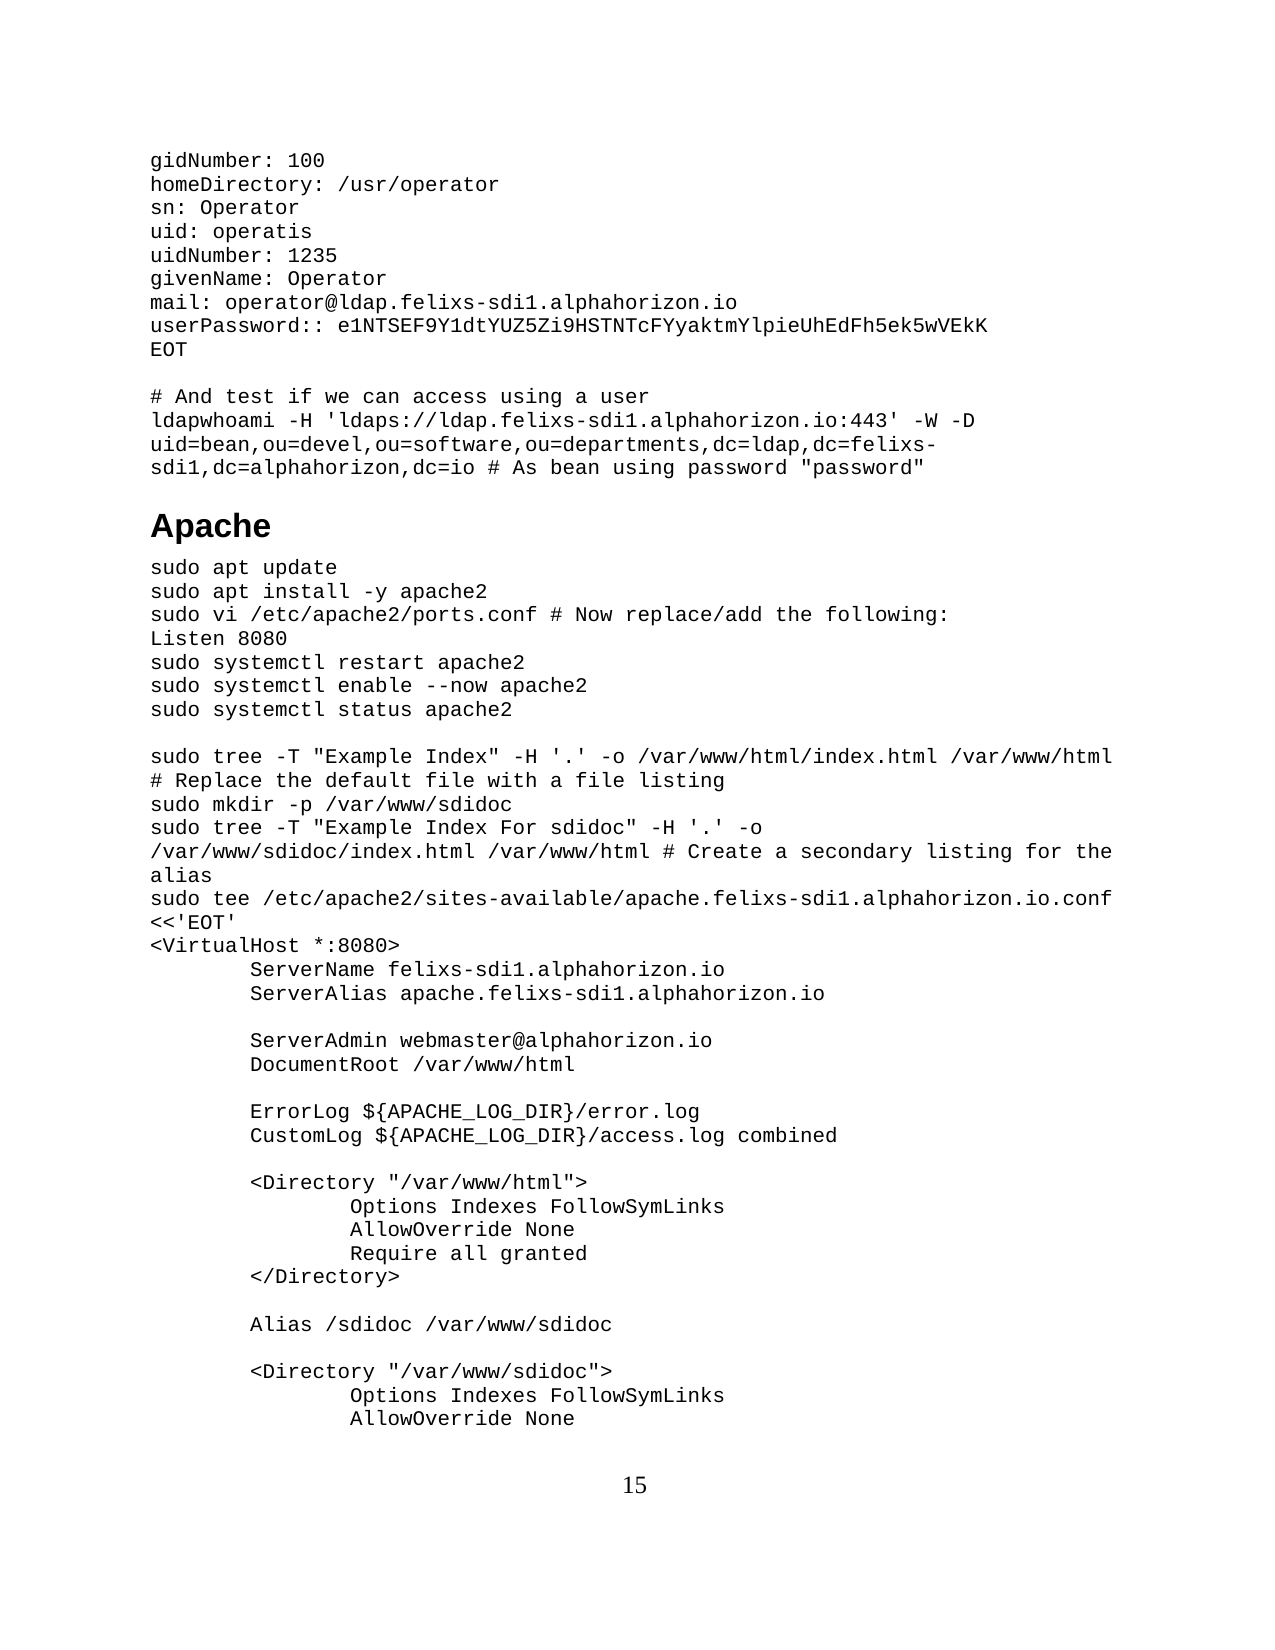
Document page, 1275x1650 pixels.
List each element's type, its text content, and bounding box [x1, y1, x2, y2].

text ServerName felixs-sdi1.alphahorizon.io [150, 959, 1125, 983]
text Listen 8080 [150, 628, 1125, 652]
text ErrorLog ${APACHE_LOG_DIR}/error.log [150, 1101, 1125, 1125]
text Require all granted [150, 1243, 1125, 1267]
text # And test if we can access using a user [150, 386, 1125, 410]
text DocumentRoot /var/www/html [150, 1054, 1125, 1077]
text givenName: Operator [150, 268, 1125, 292]
text sudo apt update [150, 557, 1125, 581]
text sudo tree -T "Example Index For sdidoc" -H '.' -o /var/www/sdidoc/index.html /var/www/html # Create a secondary listing for the alias [150, 817, 1125, 888]
text mail: operator@ldap.felixs-sdi1.alphahorizon.io [150, 292, 1125, 316]
subtitle Apache [150, 506, 1125, 545]
text <VirtualHost *:8080> [150, 936, 1125, 959]
text AllowOverride None [150, 1408, 1125, 1432]
text sudo systemctl restart apache2 [150, 652, 1125, 675]
text <Directory "/var/www/sdidoc"> [150, 1361, 1125, 1385]
text CustomLog ${APACHE_LOG_DIR}/access.log combined [150, 1125, 1125, 1148]
text sudo mkdir -p /var/www/sdidoc [150, 794, 1125, 817]
text sudo tree -T "Example Index" -H '.' -o /var/www/html/index.html /var/www/html # Replace the default file with a file listing [150, 746, 1125, 794]
text AllowOverride None [150, 1219, 1125, 1243]
text Alias /sdidoc /var/www/sdidoc [150, 1314, 1125, 1337]
text sudo vi /etc/apache2/ports.conf # Now replace/add the following: [150, 604, 1125, 628]
text sudo systemctl status apache2 [150, 699, 1125, 723]
text Options Indexes FollowSymLinks [150, 1196, 1125, 1219]
text sn: Operator [150, 197, 1125, 221]
text uid: operatis [150, 221, 1125, 244]
text gidNumber: 100 [150, 150, 1125, 174]
text EOT [150, 339, 1125, 363]
text uidNumber: 1235 [150, 244, 1125, 268]
text homeDirectory: /usr/operator [150, 174, 1125, 197]
text ServerAlias apache.felixs-sdi1.alphahorizon.io [150, 983, 1125, 1006]
text sudo systemctl enable --now apache2 [150, 675, 1125, 699]
text ldapwhoami -H 'ldaps://ldap.felixs-sdi1.alphahorizon.io:443' -W -D uid=bean,ou=devel,ou=software,ou=departments,dc=ldap,dc=felixs-sdi1,dc=alphahorizon,dc=io # As bean using password "password" [150, 410, 1125, 481]
text userPassword:: e1NTSEF9Y1dtYUZ5Zi9HSTNTcFYyaktmYlpieUhEdFh5ek5wVEkK [150, 316, 1125, 339]
text <Directory "/var/www/html"> [150, 1172, 1125, 1196]
text ServerAdmin webmaster@alphahorizon.io [150, 1030, 1125, 1054]
text Options Indexes FollowSymLinks [150, 1385, 1125, 1408]
text sudo tee /etc/apache2/sites-available/apache.felixs-sdi1.alphahorizon.io.conf <<'EOT' [150, 888, 1125, 936]
text sudo apt install -y apache2 [150, 581, 1125, 604]
text </Directory> [150, 1267, 1125, 1290]
